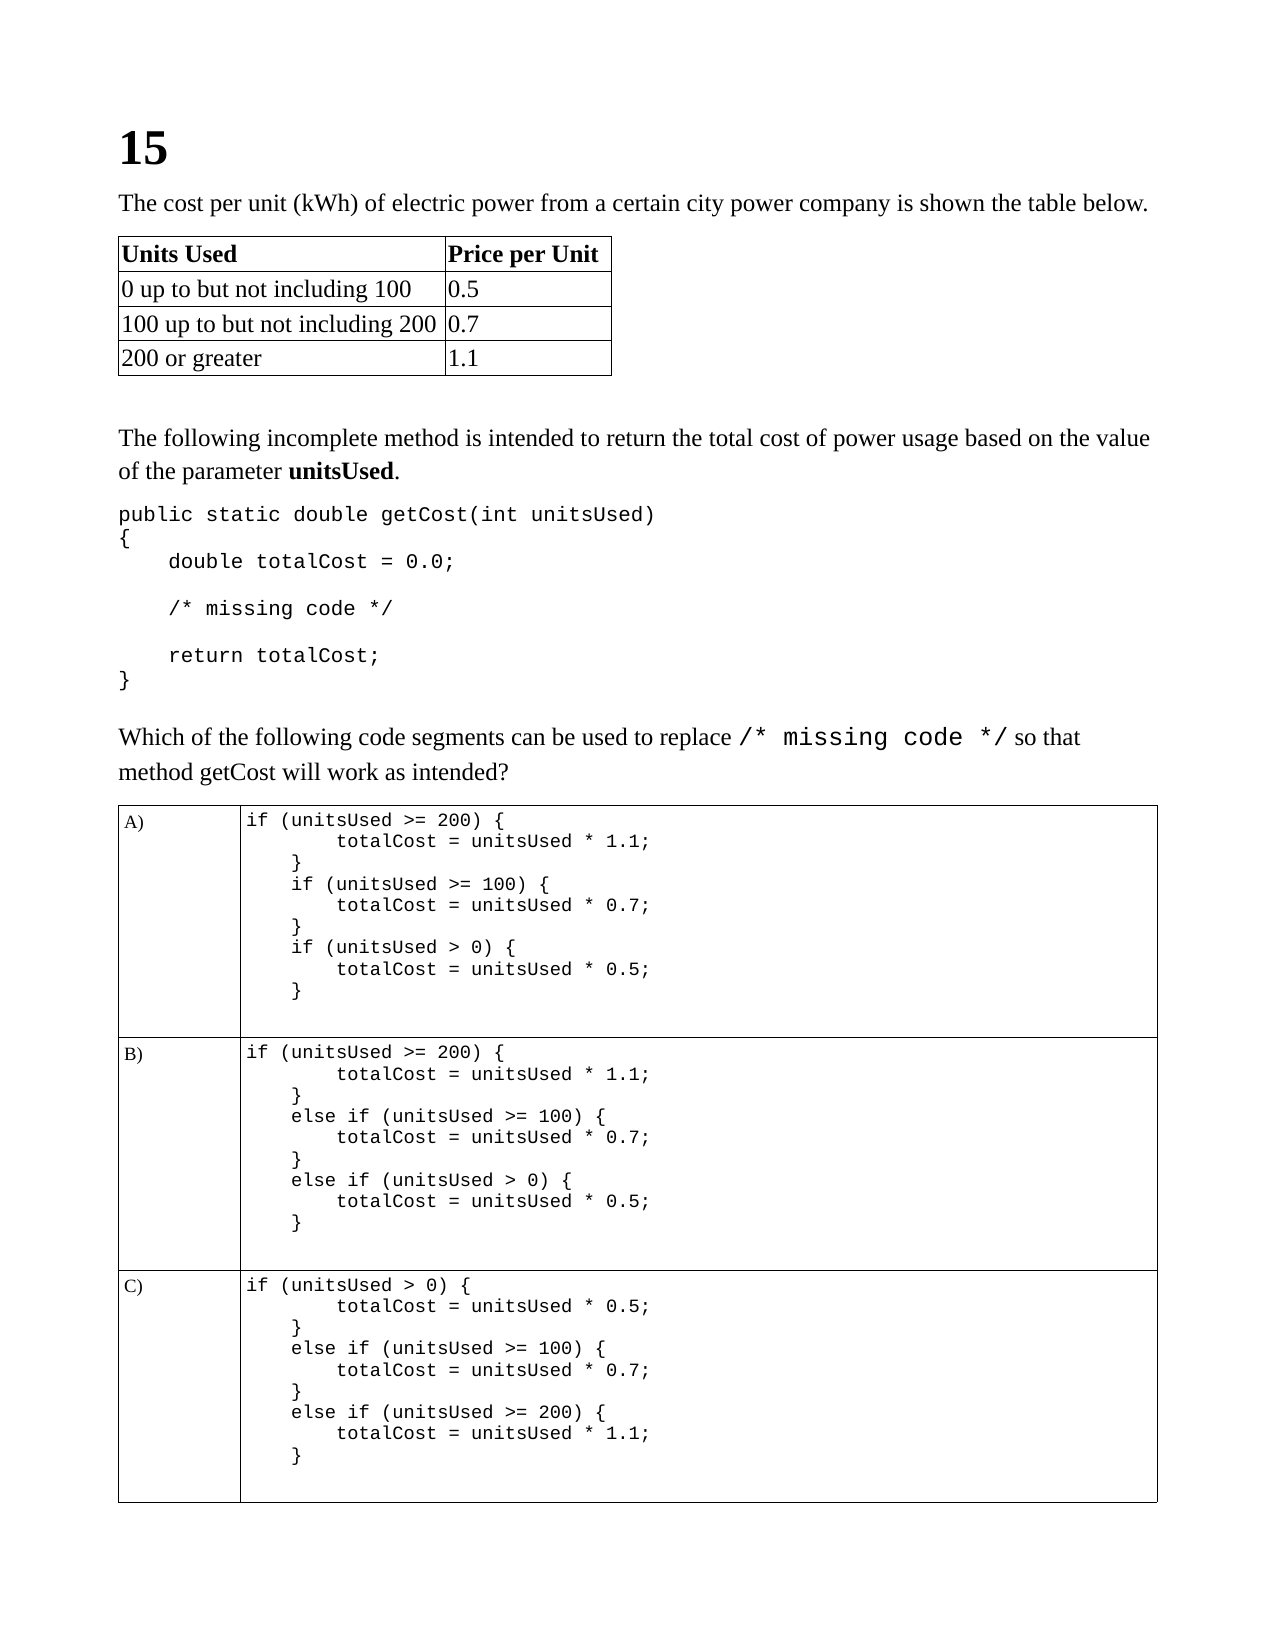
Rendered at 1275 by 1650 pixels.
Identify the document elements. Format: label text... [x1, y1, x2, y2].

table_cell 0.7 [446, 307, 611, 340]
text } [118, 669, 1157, 693]
table_cell 200 or greater [119, 341, 445, 375]
table_cell if (unitsUsed >= 200) { totalCost = unitsUsed * 1.1; } else if (unitsUsed >= 100) { totalCost = unitsUsed * 0.7; } else if (unitsUsed > 0) { totalCost = unitsUsed * 0.5; } [241, 1038, 1157, 1269]
table_header if (unitsUsed >= 200) { totalCost = unitsUsed * 1.1; } if (unitsUsed >= 100) { totalCost = unitsUsed * 0.7; } if (unitsUsed > 0) { totalCost = unitsUsed * 0.5; } [241, 806, 1157, 1037]
text public static double getCost(int unitsUsed) [118, 504, 1157, 527]
text The following incomplete method is intended to return the total cost of power usage based on the value of the parameter unitsUsed. [118, 423, 1157, 485]
table_header Price per Unit [446, 237, 611, 271]
text Which of the following code segments can be used to replace /* missing code */ so that method getCost will work as intended? [118, 722, 1157, 786]
table_cell if (unitsUsed > 0) { totalCost = unitsUsed * 0.5; } else if (unitsUsed >= 100) { totalCost = unitsUsed * 0.7; } else if (unitsUsed >= 200) { totalCost = unitsUsed * 1.1; } [241, 1271, 1157, 1502]
table_cell C) [119, 1271, 240, 1502]
table_cell 0.5 [446, 272, 611, 306]
table_cell 1.1 [446, 341, 611, 375]
subtitle 15 [118, 118, 1157, 176]
text The cost per unit (kWh) of electric power from a certain city power company is shown the table below. [118, 188, 1157, 217]
text return totalCost; [118, 646, 1157, 669]
text { [118, 527, 1157, 551]
table_cell 0 up to but not including 100 [119, 272, 445, 306]
table_cell 100 up to but not including 200 [119, 307, 445, 340]
text double totalCost = 0.0; [118, 551, 1157, 574]
text /* missing code */ [118, 598, 1157, 622]
table_header A) [119, 806, 240, 1037]
table_cell B) [119, 1038, 240, 1269]
table_header Units Used [119, 237, 445, 271]
